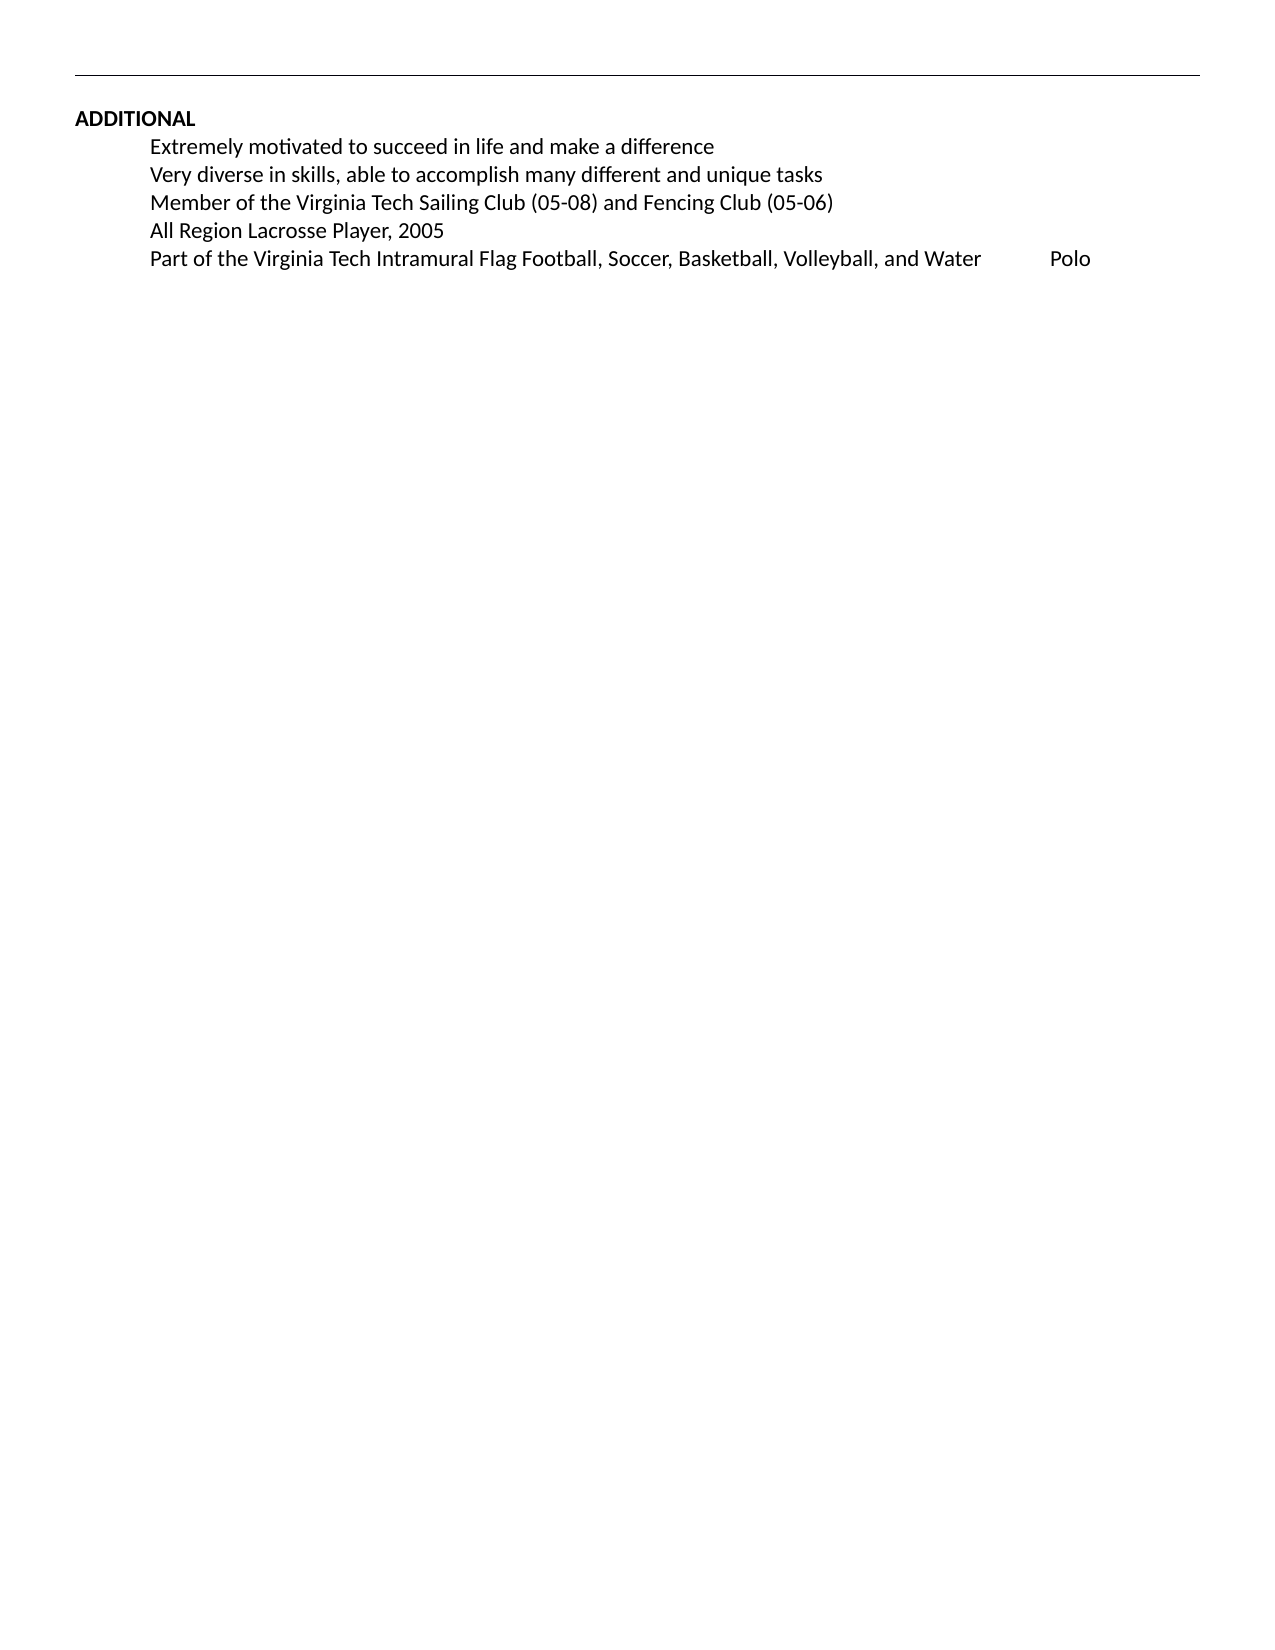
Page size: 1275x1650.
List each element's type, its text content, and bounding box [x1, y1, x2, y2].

text Part of the Virginia Tech Intramural Flag Football, Soccer, Basketball, Volleyball, and Water Polo [75, 244, 1200, 272]
text Very diverse in skills, able to accomplish many different and unique tasks [75, 160, 1200, 188]
text ADDITIONAL [75, 104, 1200, 132]
text All Region Lacrosse Player, 2005 [75, 216, 1200, 244]
text Member of the Virginia Tech Sailing Club (05-08) and Fencing Club (05-06) [75, 188, 1200, 216]
text Extremely motivated to succeed in life and make a difference [75, 132, 1200, 160]
